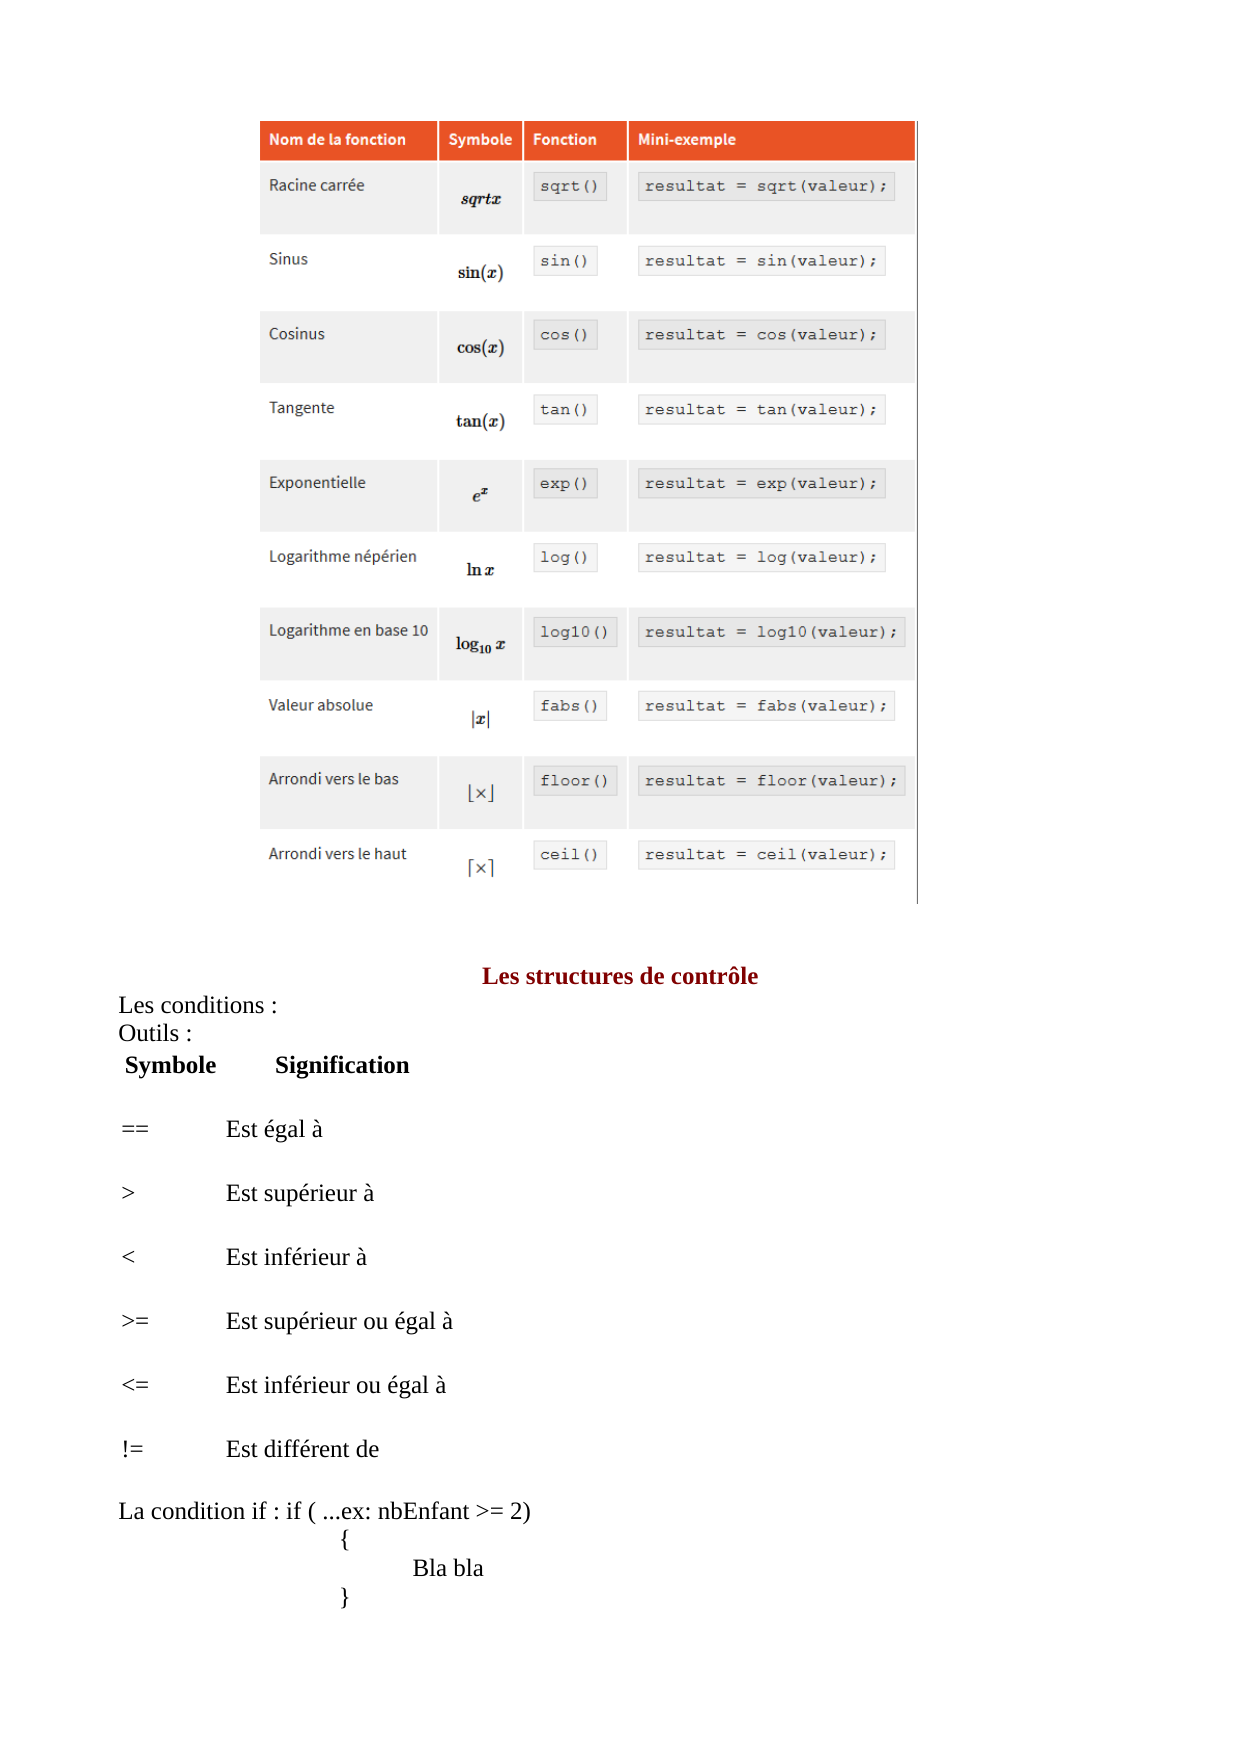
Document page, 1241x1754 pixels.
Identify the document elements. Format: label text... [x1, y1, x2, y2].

table_cell >= [118, 1304, 223, 1368]
table_cell Est égal à [223, 1111, 462, 1175]
table_cell Est supérieur à [223, 1175, 462, 1239]
text Outils : [118, 1018, 1122, 1047]
table_cell Est différent de [223, 1432, 462, 1496]
text Les structures de contrôle [118, 961, 1122, 990]
text Bla bla [118, 1553, 1122, 1582]
text Les conditions : [118, 990, 1122, 1018]
table_header Symbole [118, 1047, 223, 1111]
table_cell == [118, 1111, 223, 1175]
table_cell Est supérieur ou égal à [223, 1304, 462, 1368]
text La condition if : if ( ...ex: nbEnfant >= 2) [118, 1496, 1122, 1524]
table_cell > [118, 1175, 223, 1239]
table_header Signification [223, 1047, 462, 1111]
table_cell != [118, 1432, 223, 1496]
table_cell <= [118, 1368, 223, 1432]
text } [118, 1582, 1122, 1611]
table_cell Est inférieur à [223, 1240, 462, 1303]
text { [118, 1524, 1122, 1553]
table_cell < [118, 1240, 223, 1303]
table_cell Est inférieur ou égal à [223, 1368, 462, 1432]
